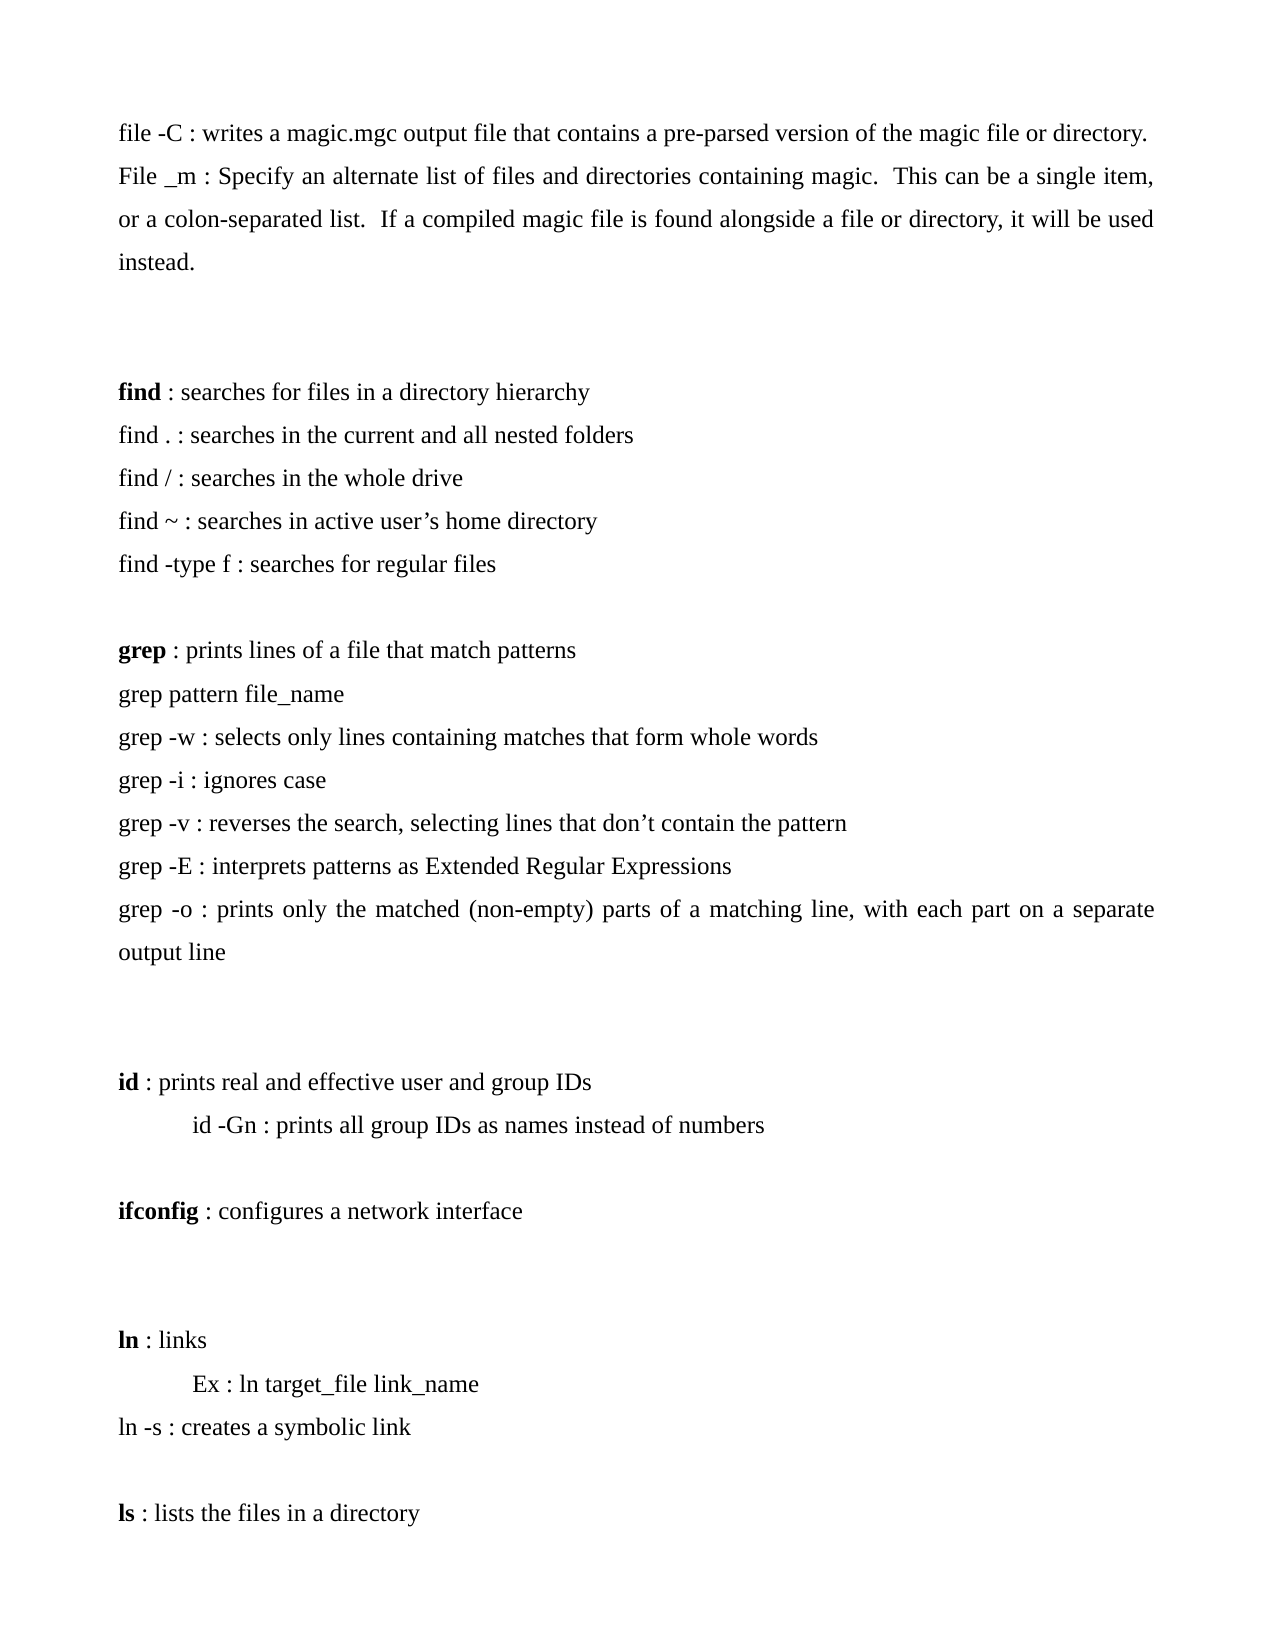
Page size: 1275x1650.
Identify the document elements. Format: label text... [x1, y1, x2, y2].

text File _m : Specify an alternate list of files and directories containing magic. This can be a single item, or a colon-separated list. If a compiled magic file is found alongside a file or directory, it will be used instead. [118, 161, 1157, 276]
text find / : searches in the whole drive [118, 463, 1157, 492]
text ls : lists the files in a directory [118, 1498, 1157, 1527]
text ifconfig : configures a network interface [118, 1196, 1157, 1225]
text find : searches for files in a directory hierarchy [118, 377, 1157, 406]
text grep -v : reverses the search, selecting lines that don’t contain the pattern [118, 808, 1157, 837]
text Ex : ln target_file link_name [118, 1369, 1157, 1397]
text grep -i : ignores case [118, 765, 1157, 794]
text grep -o : prints only the matched (non-empty) parts of a matching line, with each part on a separate output line [118, 894, 1157, 966]
text id : prints real and effective user and group IDs [118, 1067, 1157, 1096]
text find -type f : searches for regular files [118, 549, 1157, 578]
text ln -s : creates a symbolic link [118, 1412, 1157, 1441]
text grep -w : selects only lines containing matches that form whole words [118, 722, 1157, 751]
text grep pattern file_name [118, 679, 1157, 707]
text find . : searches in the current and all nested folders [118, 420, 1157, 449]
text ln : links [118, 1326, 1157, 1354]
text file -C : writes a magic.mgc output file that contains a pre-parsed version of the magic file or directory. [118, 118, 1157, 147]
text id -Gn : prints all group IDs as names instead of numbers [118, 1110, 1157, 1139]
text grep -E : interprets patterns as Extended Regular Expressions [118, 851, 1157, 880]
text find ~ : searches in active user’s home directory [118, 506, 1157, 535]
text grep : prints lines of a file that match patterns [118, 636, 1157, 664]
